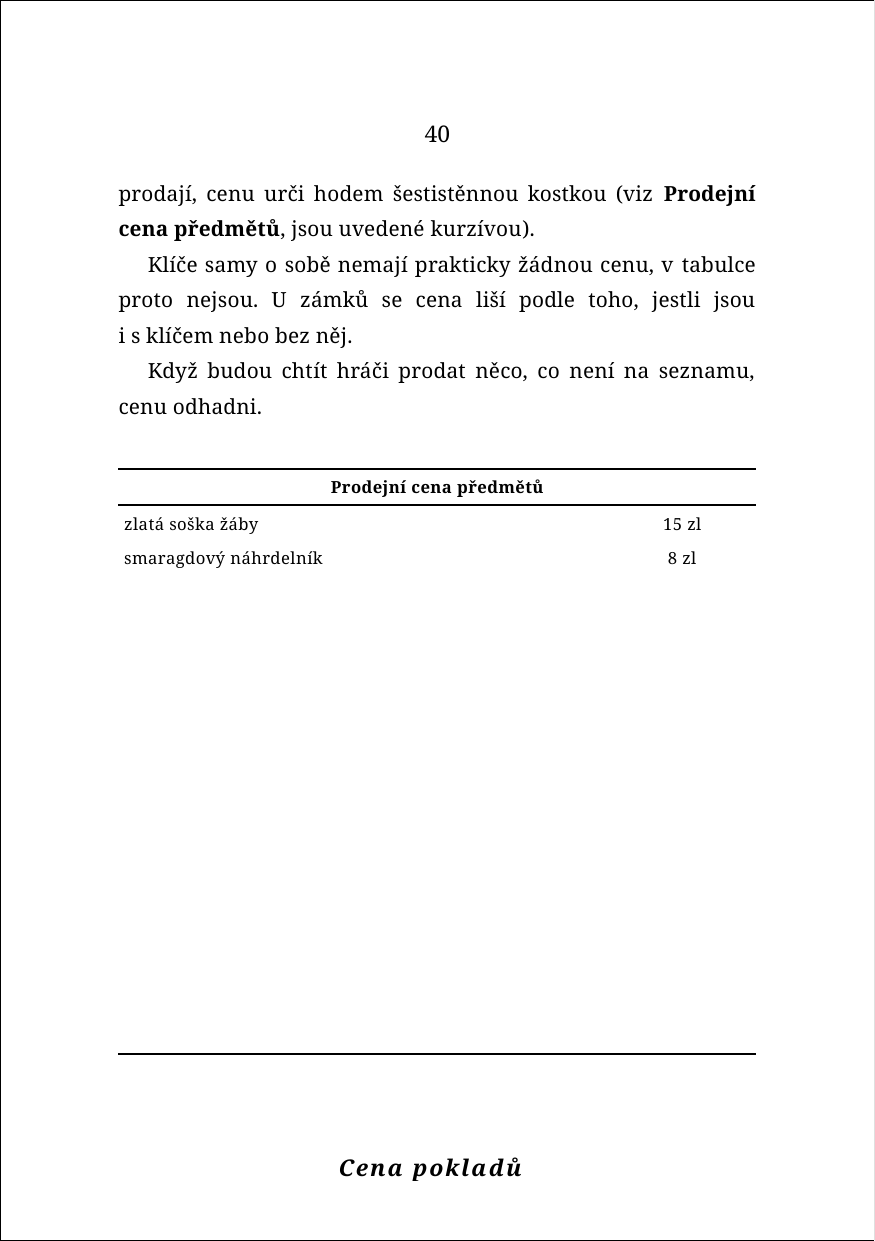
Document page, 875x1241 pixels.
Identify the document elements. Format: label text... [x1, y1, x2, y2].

table_cell [118, 882, 608, 916]
table_cell [608, 780, 756, 814]
table_cell [118, 985, 608, 1019]
table_cell [608, 643, 756, 677]
table_cell [608, 985, 756, 1019]
table_header Prodejní cena předmětů [118, 470, 756, 504]
table_cell [118, 1019, 608, 1053]
table_cell [118, 814, 608, 848]
table_cell [118, 780, 608, 814]
table_cell 15 zl [608, 506, 756, 541]
table_cell [608, 916, 756, 951]
table_cell smaragdový náhrdelník [118, 541, 608, 575]
table_cell [608, 575, 756, 609]
table_cell [118, 746, 608, 780]
table_cell [608, 1019, 756, 1053]
table_cell [118, 643, 608, 677]
table_cell [118, 609, 608, 643]
table_cell [118, 711, 608, 746]
table_cell [118, 848, 608, 882]
table_cell [608, 677, 756, 711]
table_cell 8 zl [608, 541, 756, 575]
text prodají, cenu urči hodem šestistěnnou kostkou (viz Prodejní cena předmětů, jsou uvedené kurzívou). Klíče samy o⁠ sobě nemají prakticky žádnou cenu, v⁠ tabulce proto nejsou. U⁠ zámků se cena liší podle toho, jestli jsou i⁠ s⁠ klíčem nebo bez něj. Když budou chtít hráči prodat něco, co není na seznamu, cenu odhadni. [118, 179, 756, 421]
table_cell [608, 814, 756, 848]
table_cell [118, 916, 608, 951]
table_cell [608, 882, 756, 916]
table_cell [118, 951, 608, 985]
table_cell [608, 746, 756, 780]
table_cell [608, 848, 756, 882]
table_cell [608, 951, 756, 985]
table_cell [118, 677, 608, 711]
table_cell [608, 609, 756, 643]
table_cell zlatá soška žáby [118, 506, 608, 541]
table_cell [608, 711, 756, 746]
table_cell [118, 575, 608, 609]
